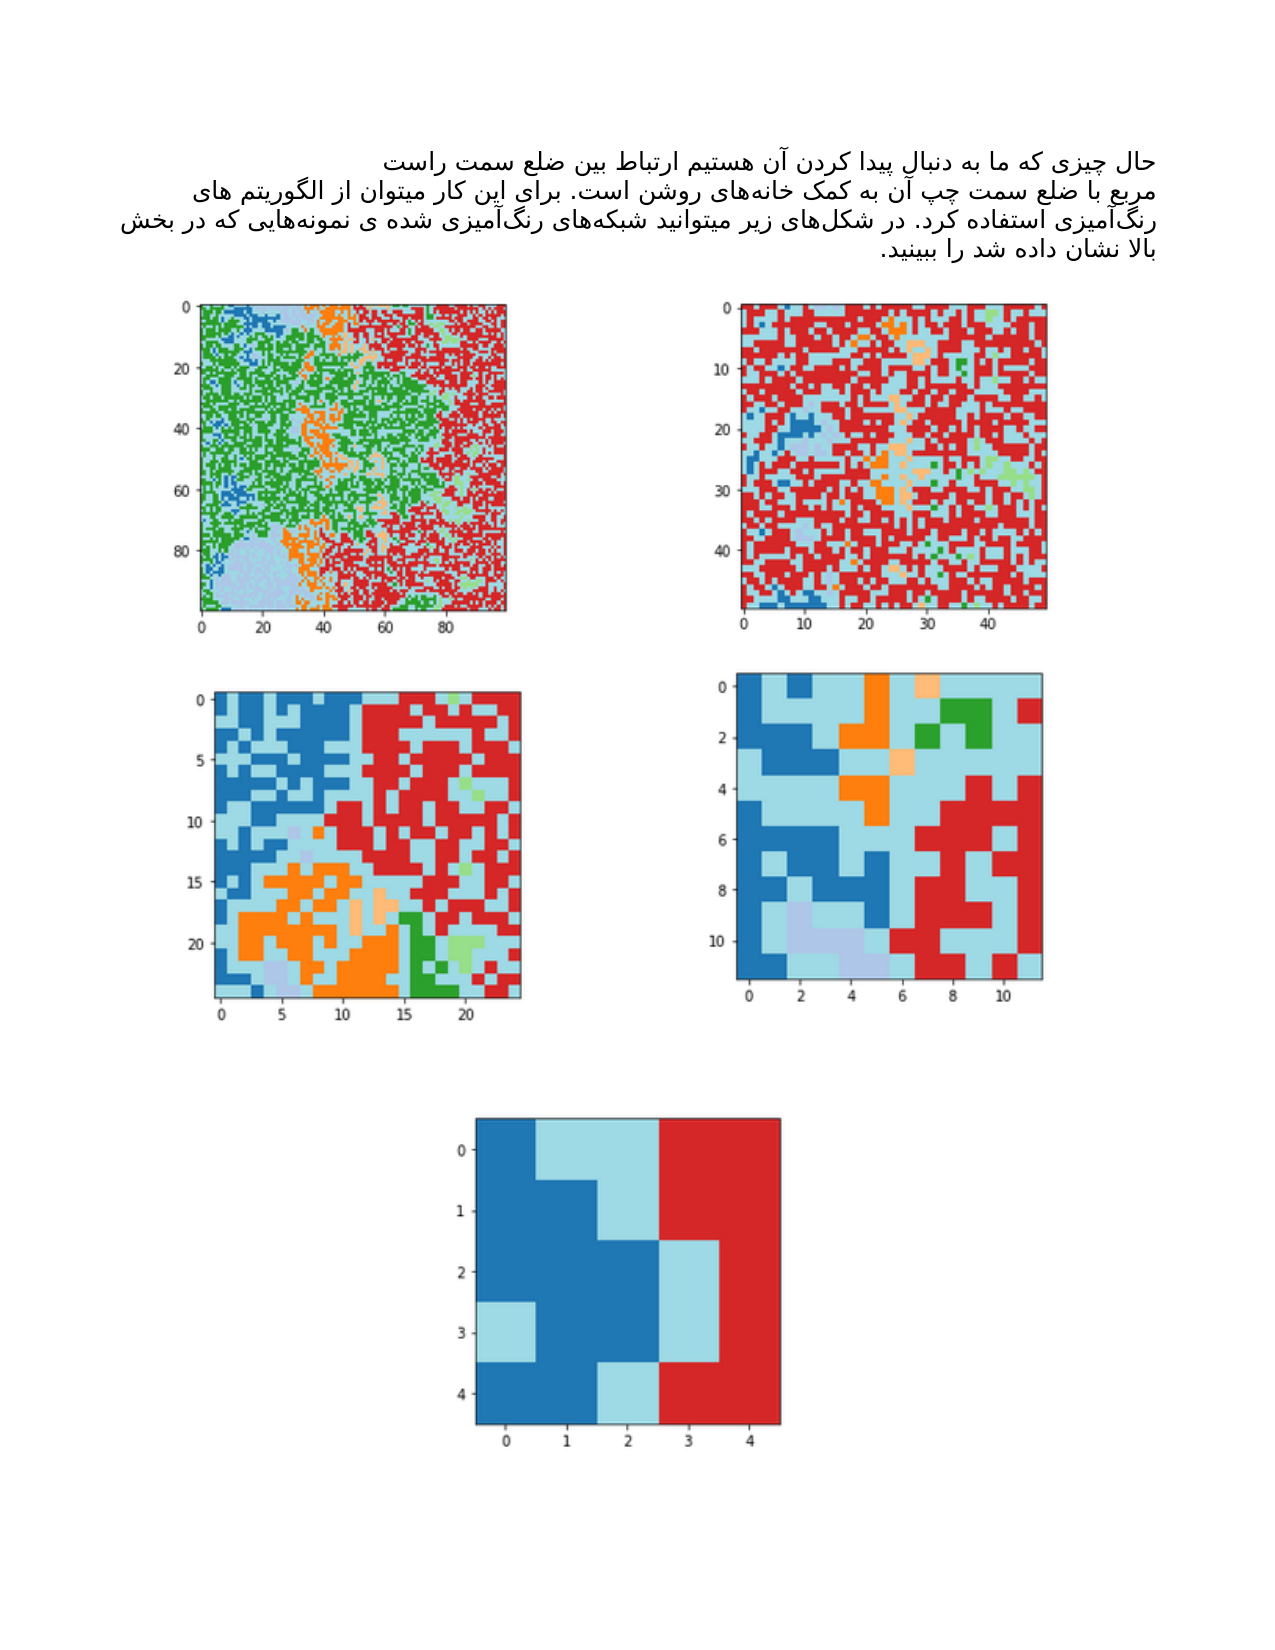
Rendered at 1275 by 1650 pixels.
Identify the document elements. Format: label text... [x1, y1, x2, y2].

picture [705, 654, 1064, 1016]
picture [694, 282, 1070, 642]
picture [139, 284, 603, 649]
text حال چیزی که ما به دنبال پیدا کردن آن هستیم ارتباط بین ضلع سمت راست [118, 147, 1157, 176]
text مربع با ضلع سمت چپ آن به کمک خانه‌های روشن است. برای این کار میتوان از الگوریتم های رنگ‌آمیزی استفاده کرد. در شکل‌های زیر میتوانید شبکه‌های رنگ‌آمیزی شده ی نمونه‌هایی که در بخش بالا نشان داده شد را ببینید. [118, 176, 1157, 263]
picture [172, 668, 544, 1033]
picture [440, 1096, 809, 1461]
